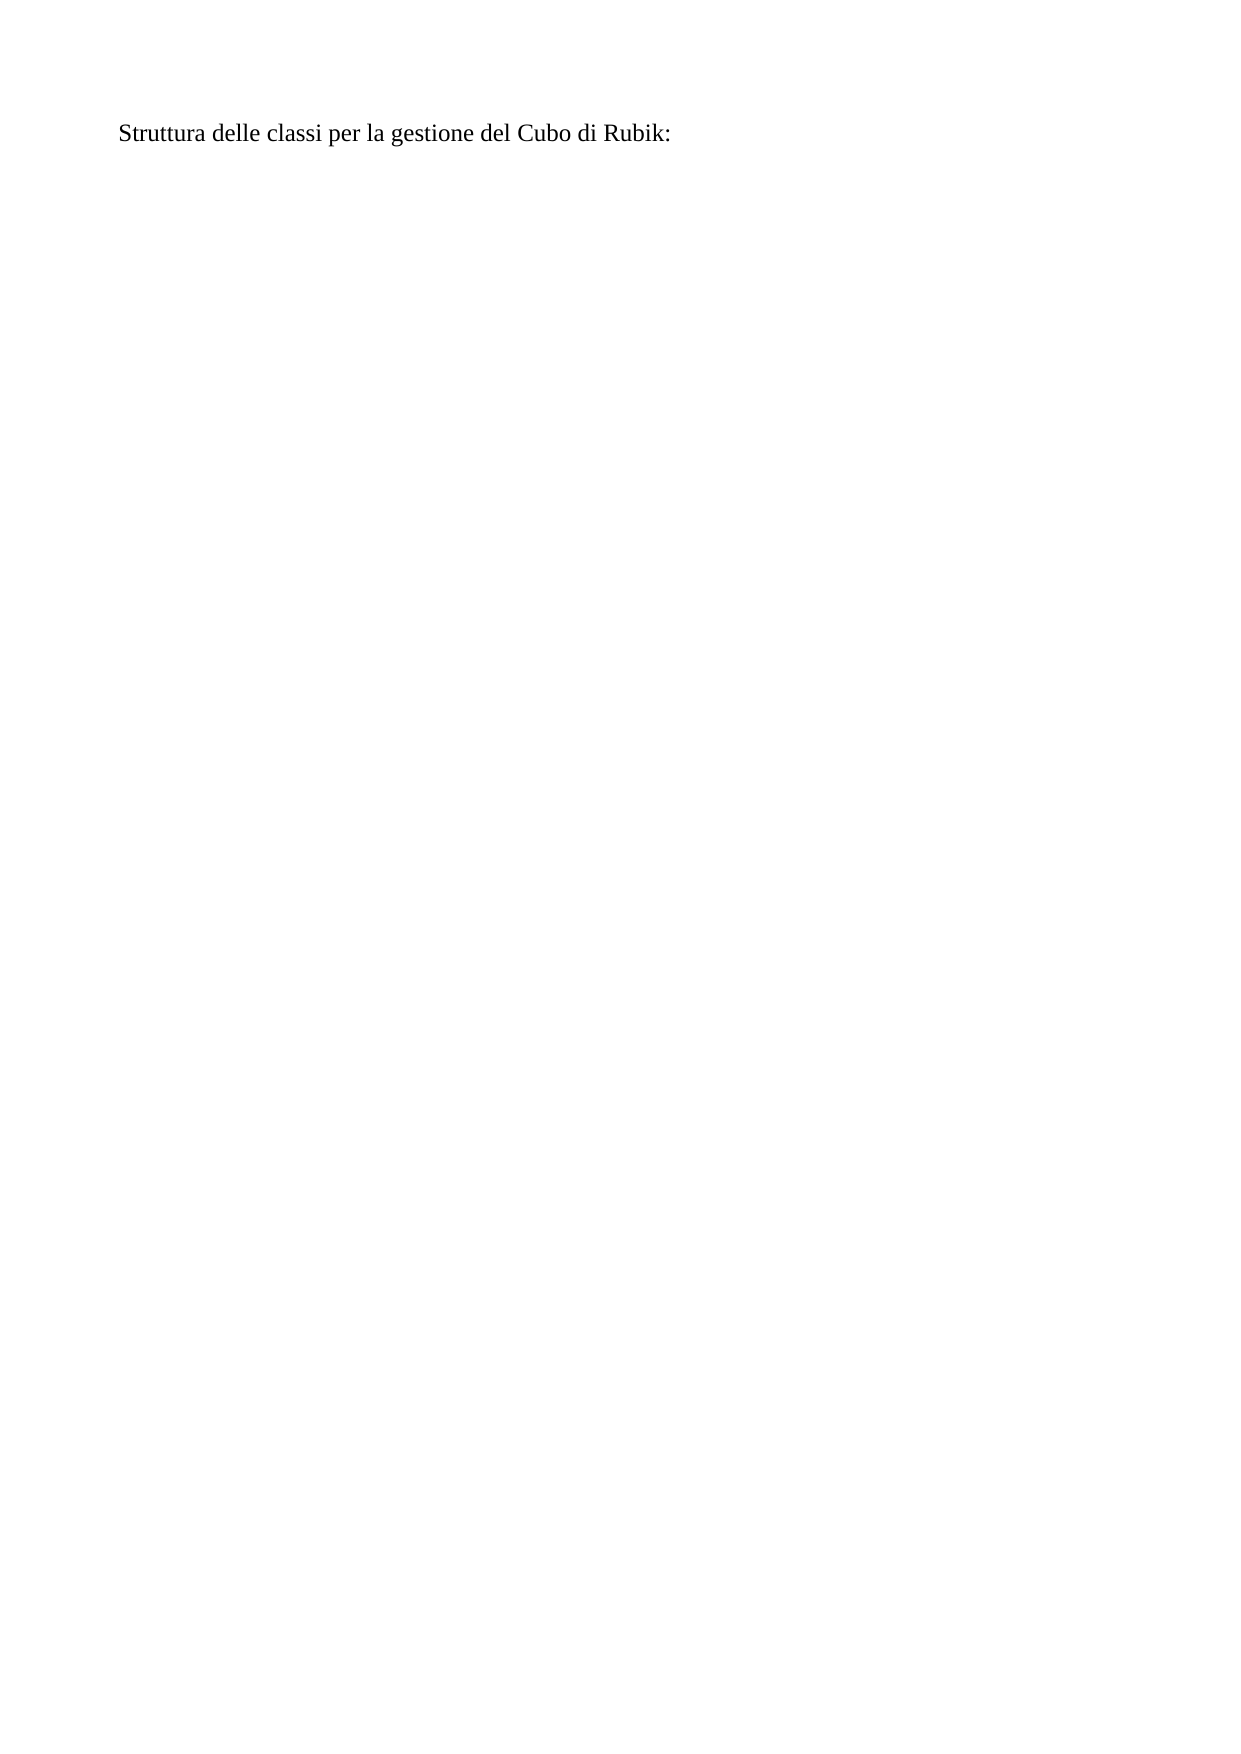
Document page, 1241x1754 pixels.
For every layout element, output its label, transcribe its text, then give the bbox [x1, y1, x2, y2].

text Struttura delle classi per la gestione del Cubo di Rubik: [118, 118, 1122, 147]
